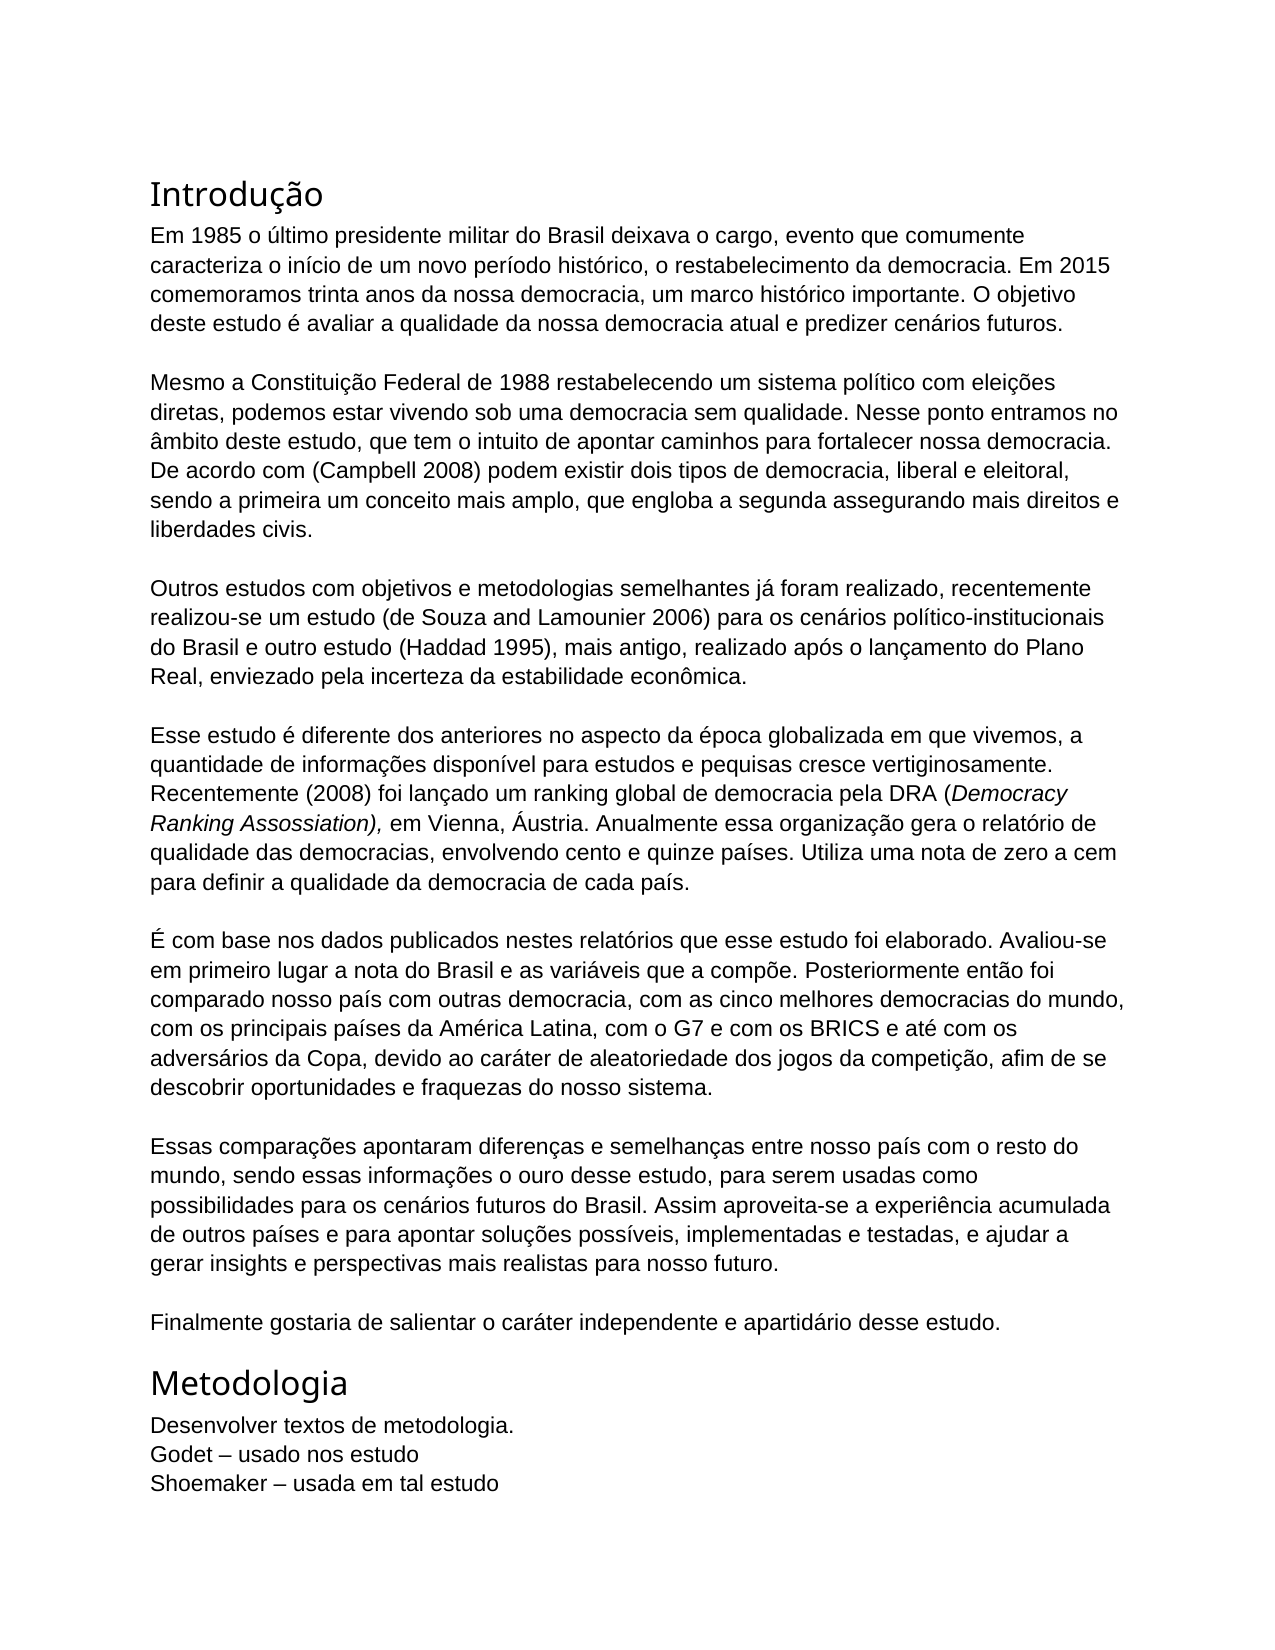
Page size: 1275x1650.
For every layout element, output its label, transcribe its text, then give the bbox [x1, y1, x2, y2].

text Mesmo a Constituição Federal de 1988 restabelecendo um sistema político com eleições diretas, podemos estar vivendo sob uma democracia sem qualidade. Nesse ponto entramos no âmbito deste estudo, que tem o intuito de apontar caminhos para fortalecer nossa democracia. De acordo com (Campbell 2008) podem existir dois tipos de democracia, liberal e eleitoral, sendo a primeira um conceito mais amplo, que engloba a segunda assegurando mais direitos e liberdades civis. [150, 370, 1125, 542]
text Esse estudo é diferente dos anteriores no aspecto da época globalizada em que vivemos, a quantidade de informações disponível para estudos e pequisas cresce vertiginosamente. Recentemente (2008) foi lançado um ranking global de democracia pela DRA (Democracy Ranking Assossiation), em Vienna, Áustria. Anualmente essa organização gera o relatório de qualidade das democracias, envolvendo cento e quinze países. Utiliza uma nota de zero a cem para definir a qualidade da democracia de cada país. [150, 722, 1125, 895]
text Finalmente gostaria de salientar o caráter independente e apartidário desse estudo. [150, 1310, 1125, 1336]
text Godet – usado nos estudo [150, 1442, 1125, 1467]
subtitle Introdução [150, 171, 1125, 216]
text Shoemaker – usada em tal estudo [150, 1471, 1125, 1497]
text Essas comparações apontaram diferenças e semelhanças entre nosso país com o resto do mundo, sendo essas informações o ouro desse estudo, para serem usadas como possibilidades para os cenários futuros do Brasil. Assim aproveita-se a experiência acumulada de outros países e para apontar soluções possíveis, implementadas e testadas, e ajudar a gerar insights e perspectivas mais realistas para nosso futuro. [150, 1134, 1125, 1277]
text Outros estudos com objetivos e metodologias semelhantes já foram realizado, recentemente realizou-se um estudo (de Souza and Lamounier 2006) para os cenários político-institucionais do Brasil e outro estudo (Haddad 1995), mais antigo, realizado após o lançamento do Plano Real, enviezado pela incerteza da estabilidade econômica. [150, 576, 1125, 689]
text Desenvolver textos de metodologia. [150, 1412, 1125, 1438]
text Em 1985 o último presidente militar do Brasil deixava o cargo, evento que comumente caracteriza o início de um novo período histórico, o restabelecimento da democracia. Em 2015 comemoramos trinta anos da nossa democracia, um marco histórico importante. O objetivo deste estudo é avaliar a qualidade da nossa democracia atual e predizer cenários futuros. [150, 223, 1125, 337]
text É com base nos dados publicados nestes relatórios que esse estudo foi elaborado. Avaliou-se em primeiro lugar a nota do Brasil e as variáveis que a compõe. Posteriormente então foi comparado nosso país com outras democracia, com as cinco melhores democracias do mundo, com os principais países da América Latina, com o G7 e com os BRICS e até com os adversários da Copa, devido ao caráter de aleatoriedade dos jogos da competição, afim de se descobrir oportunidades e fraquezas do nosso sistema. [150, 928, 1125, 1101]
subtitle Metodologia [150, 1360, 1125, 1406]
